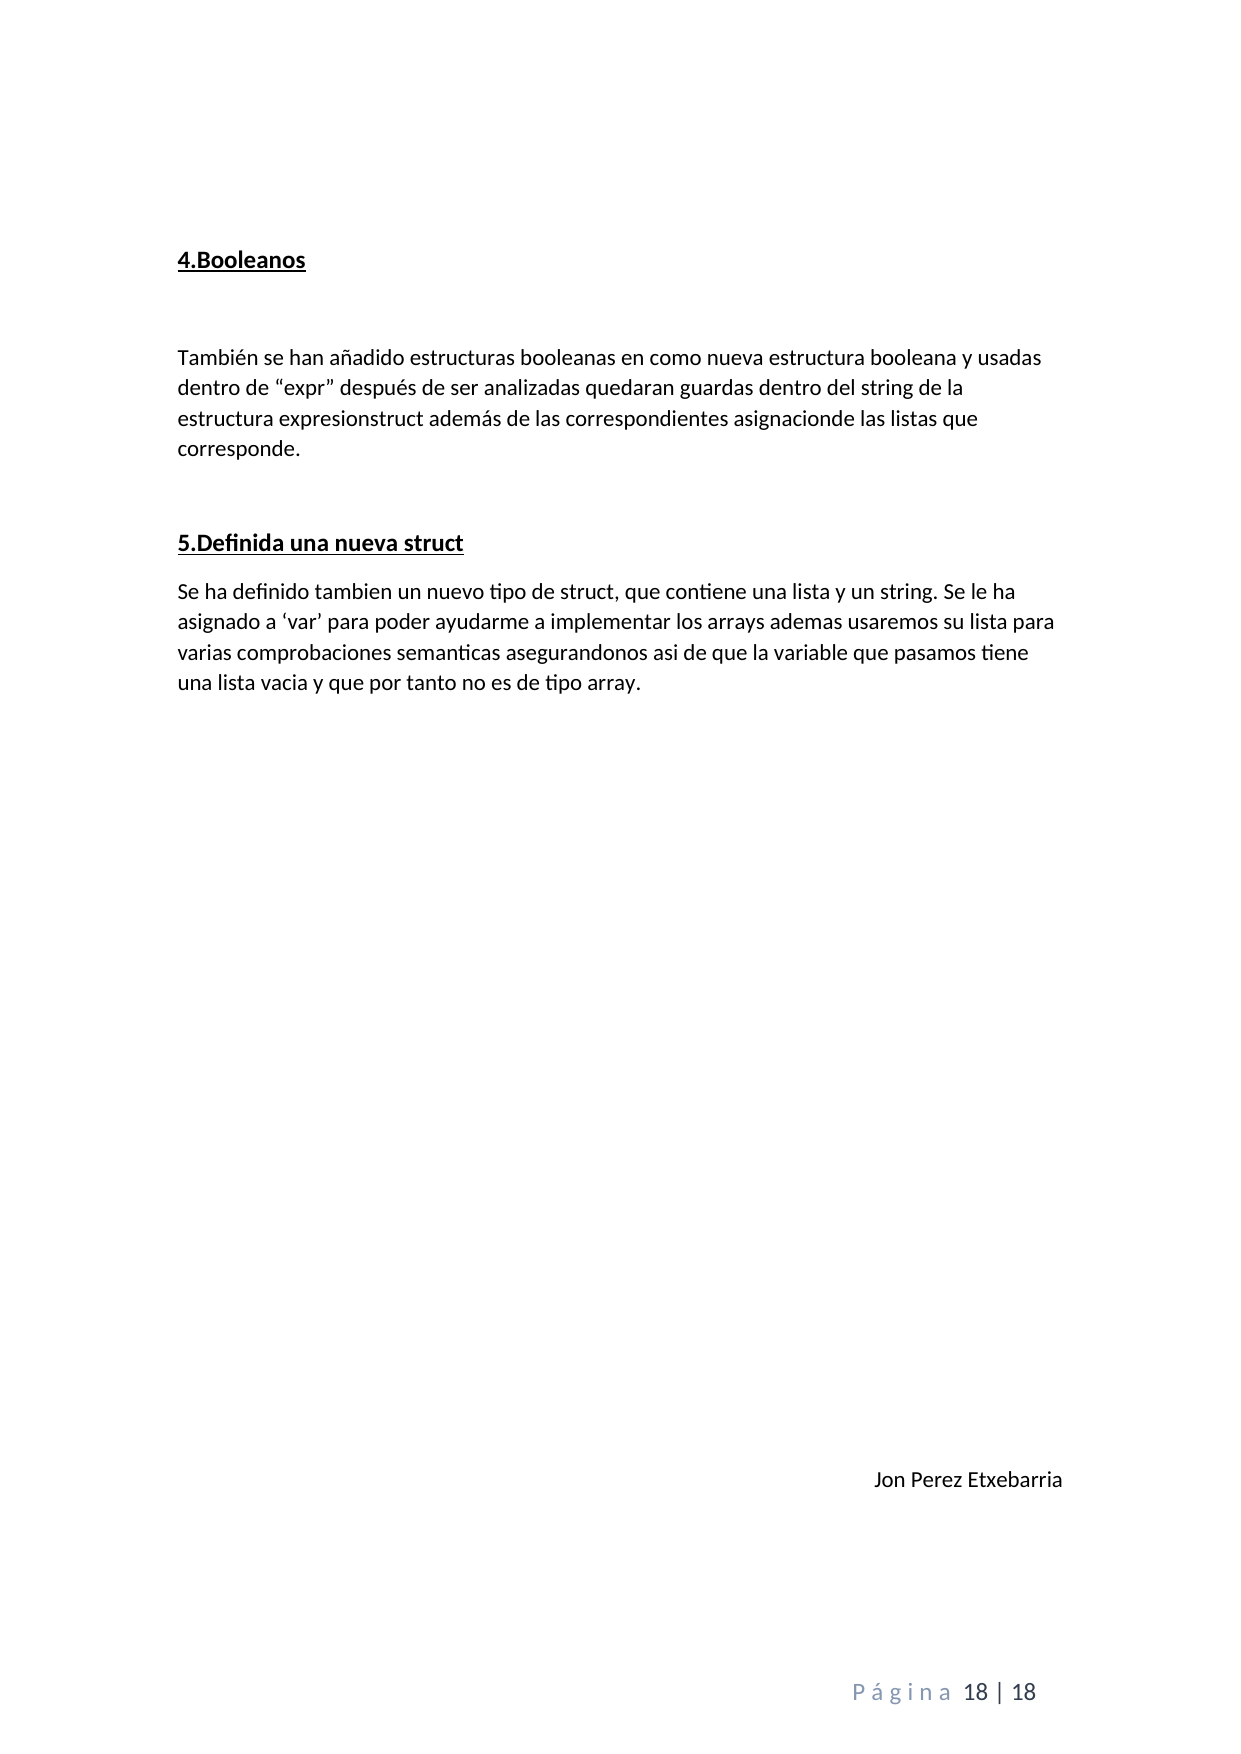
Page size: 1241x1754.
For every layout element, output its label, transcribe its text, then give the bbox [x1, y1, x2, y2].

text Se ha definido tambien un nuevo tipo de struct, que contiene una lista y un string. Se le ha asignado a ‘var’ para poder ayudarme a implementar los arrays ademas usaremos su lista para varias comprobaciones semanticas asegurandonos asi de que la variable que pasamos tiene una lista vacia y que por tanto no es de tipo array. [177, 577, 1063, 696]
text Jon Perez Etxebarria [177, 1465, 1063, 1493]
text 5.Definida una nueva struct [177, 528, 1063, 558]
text 4.Booleanos [177, 244, 1063, 274]
text También se han añadido estructuras booleanas en como nueva estructura booleana y usadas dentro de “expr” después de ser analizadas quedaran guardas dentro del string de la estructura expresionstruct además de las correspondientes asignacionde las listas que corresponde. [177, 343, 1063, 462]
